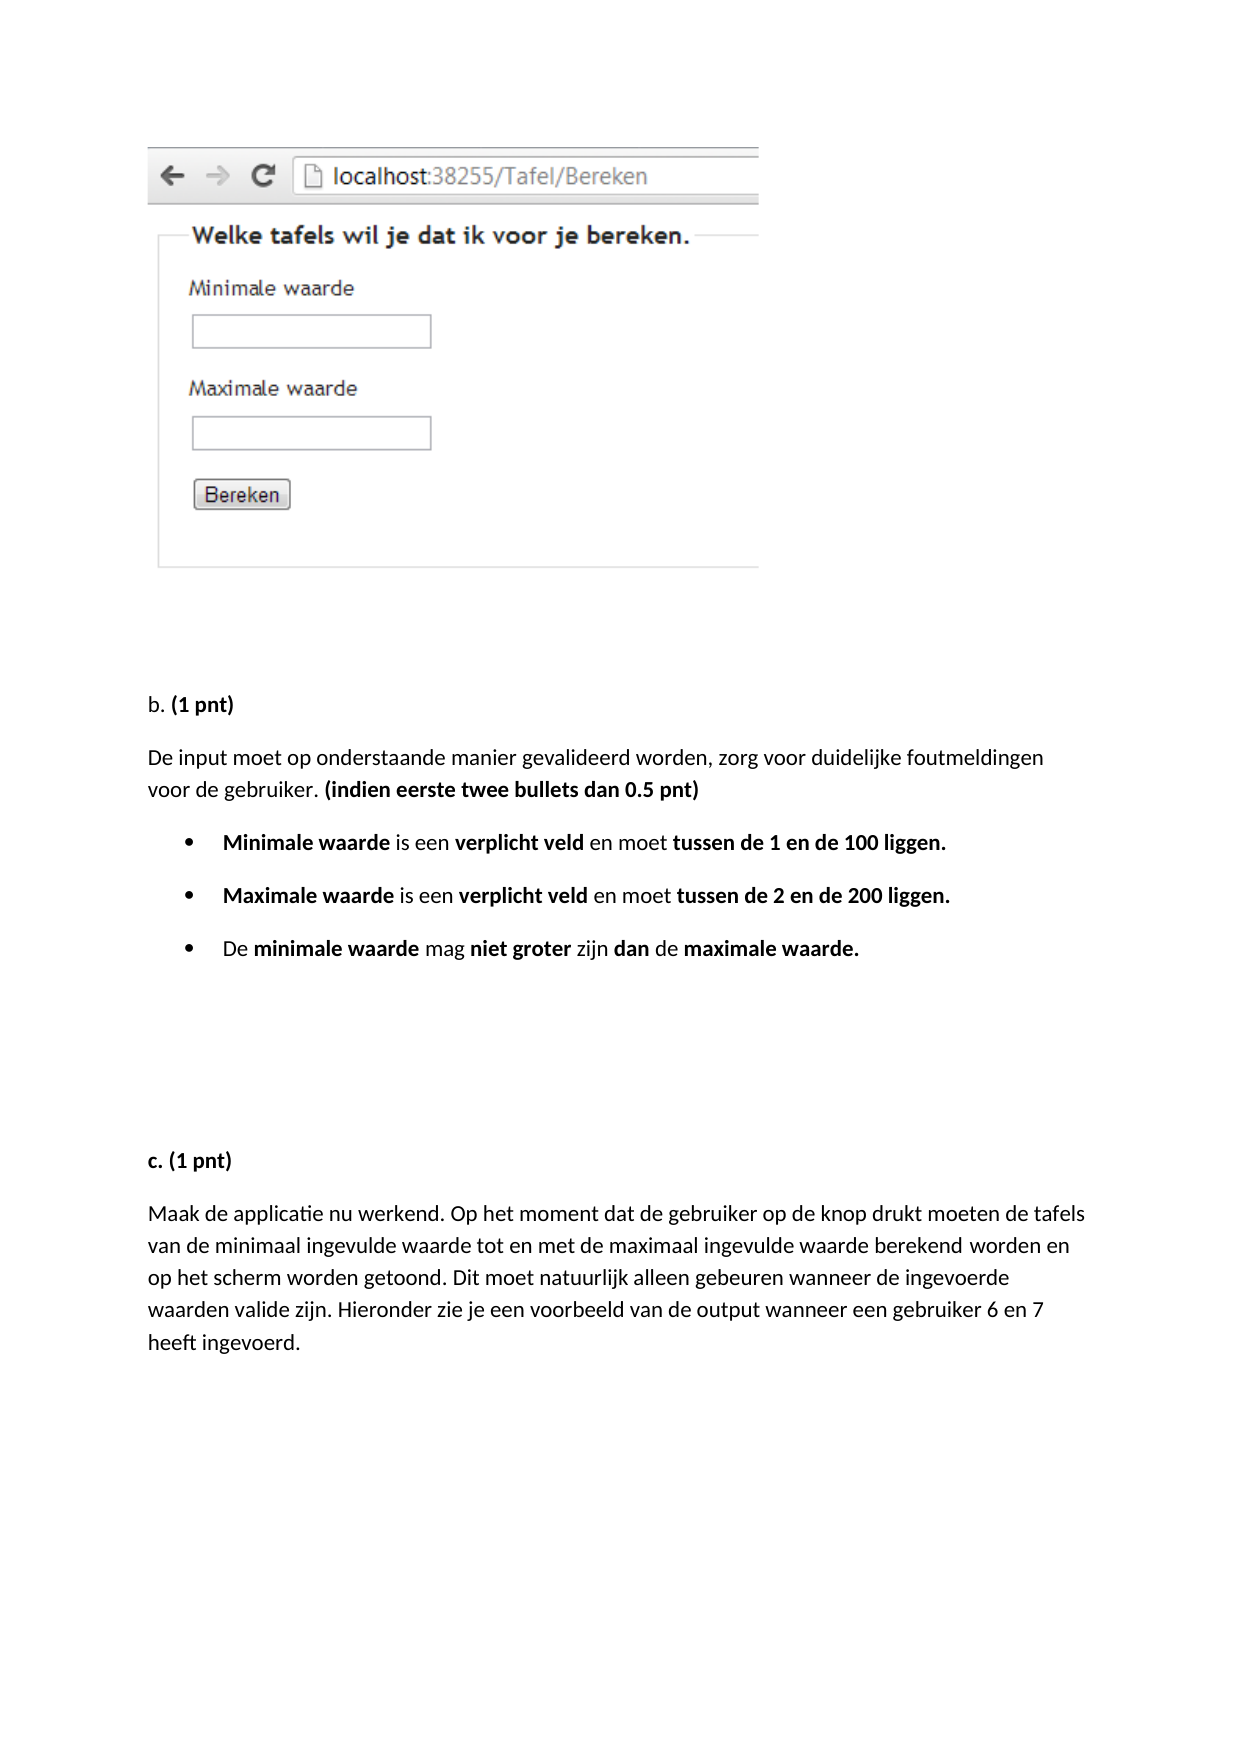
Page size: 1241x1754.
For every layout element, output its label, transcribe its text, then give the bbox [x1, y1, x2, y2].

text Maak de applicatie nu werkend. Op het moment dat de gebruiker op de knop drukt moeten de tafels van de minimaal ingevulde waarde tot en met de maximaal ingevulde waarde berekend worden en op het scherm worden getoond. Dit moet natuurlijk alleen gebeuren wanneer de ingevoerde waarden valide zijn. Hieronder zie je een voorbeeld van de output wanneer een gebruiker 6 en 7 heeft ingevoerd. [148, 1199, 1093, 1356]
picture [147, 147, 759, 612]
list Maximale waarde is een verplicht veld en moet tussen de 2 en de 200 liggen. [185, 881, 1093, 909]
list Minimale waarde is een verplicht veld en moet tussen de 1 en de 100 liggen. [185, 828, 1093, 856]
list De minimale waarde mag niet groter zijn dan de maximale waarde. [185, 934, 1093, 962]
text b. (1 pnt) [148, 690, 1093, 718]
text c. (1 pnt) [148, 1146, 1093, 1174]
text De input moet op onderstaande manier gevalideerd worden, zorg voor duidelijke foutmeldingen voor de gebruiker. (indien eerste twee bullets dan 0.5 pnt) [148, 743, 1093, 803]
